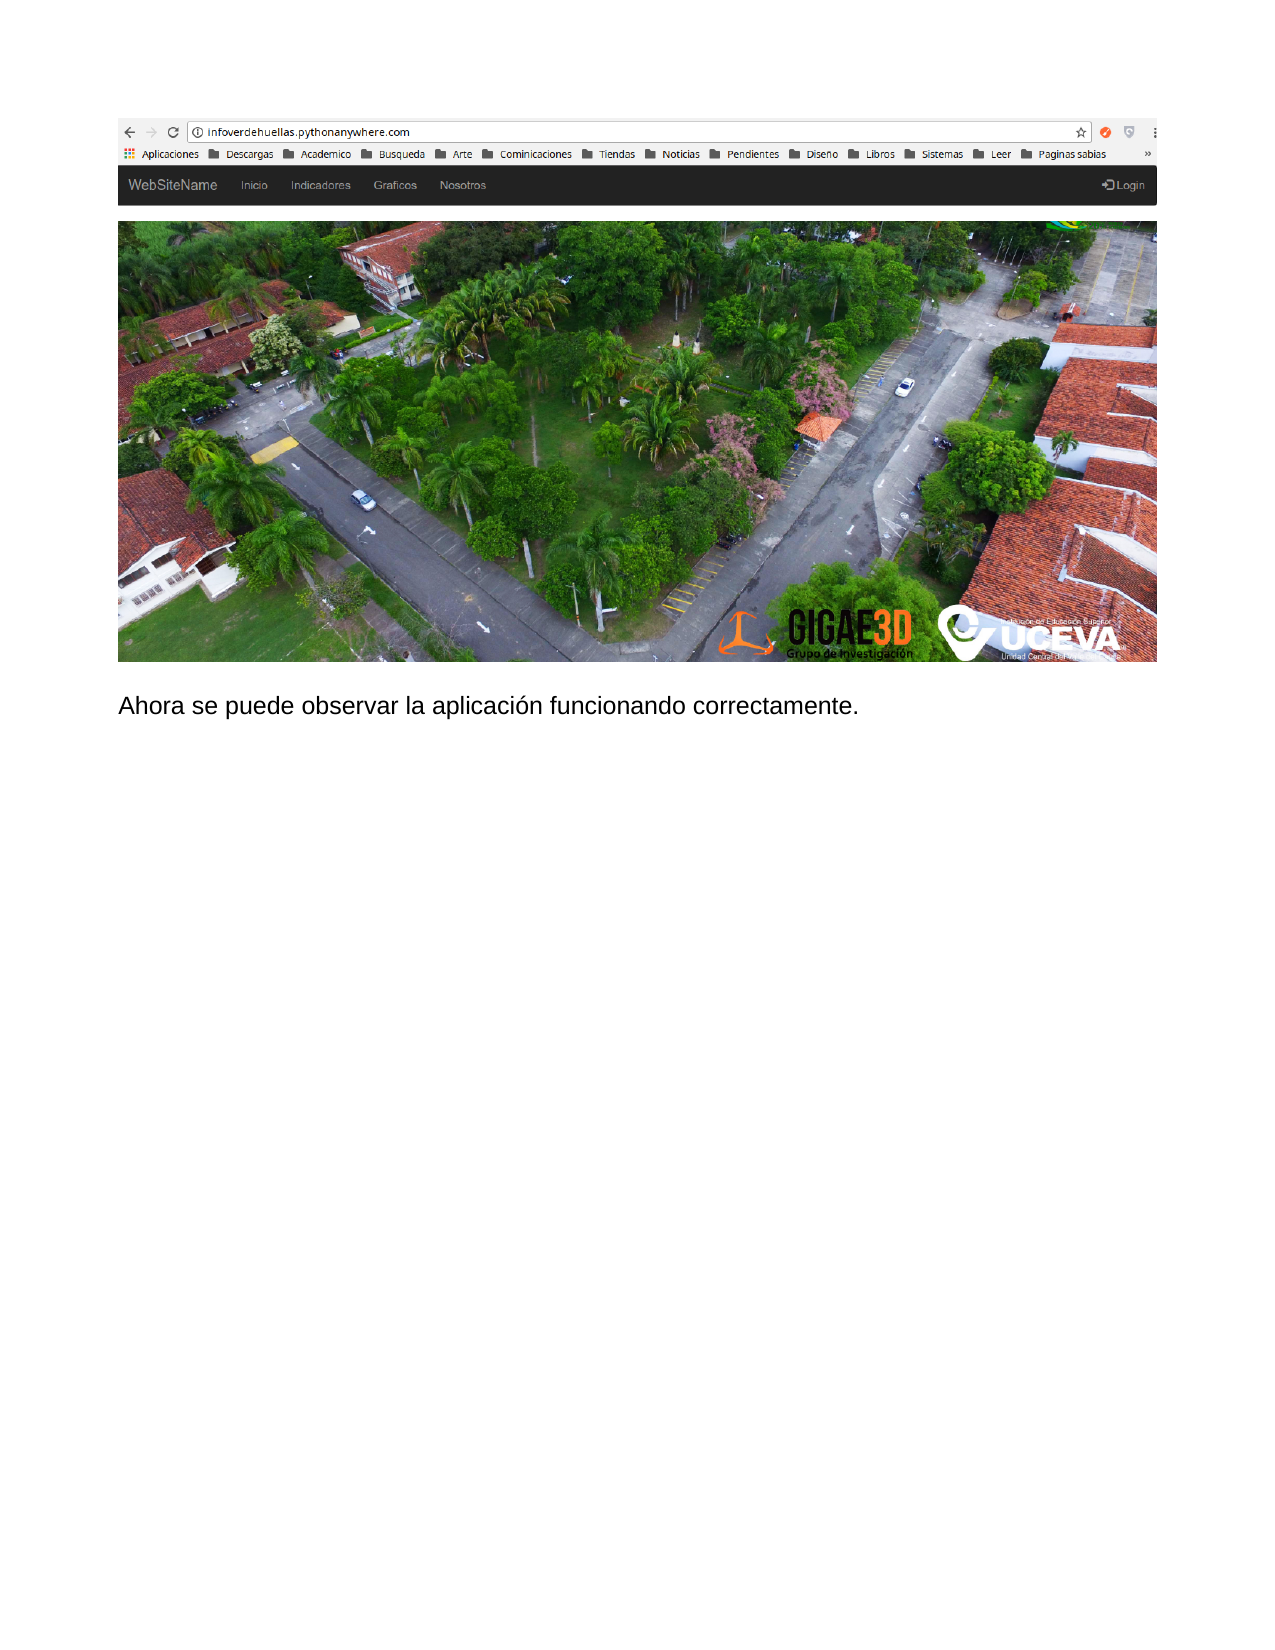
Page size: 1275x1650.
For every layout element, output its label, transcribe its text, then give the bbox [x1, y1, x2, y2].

text Ahora se puede observar la aplicación funcionando correctamente. [118, 691, 1157, 719]
picture [118, 118, 1157, 662]
